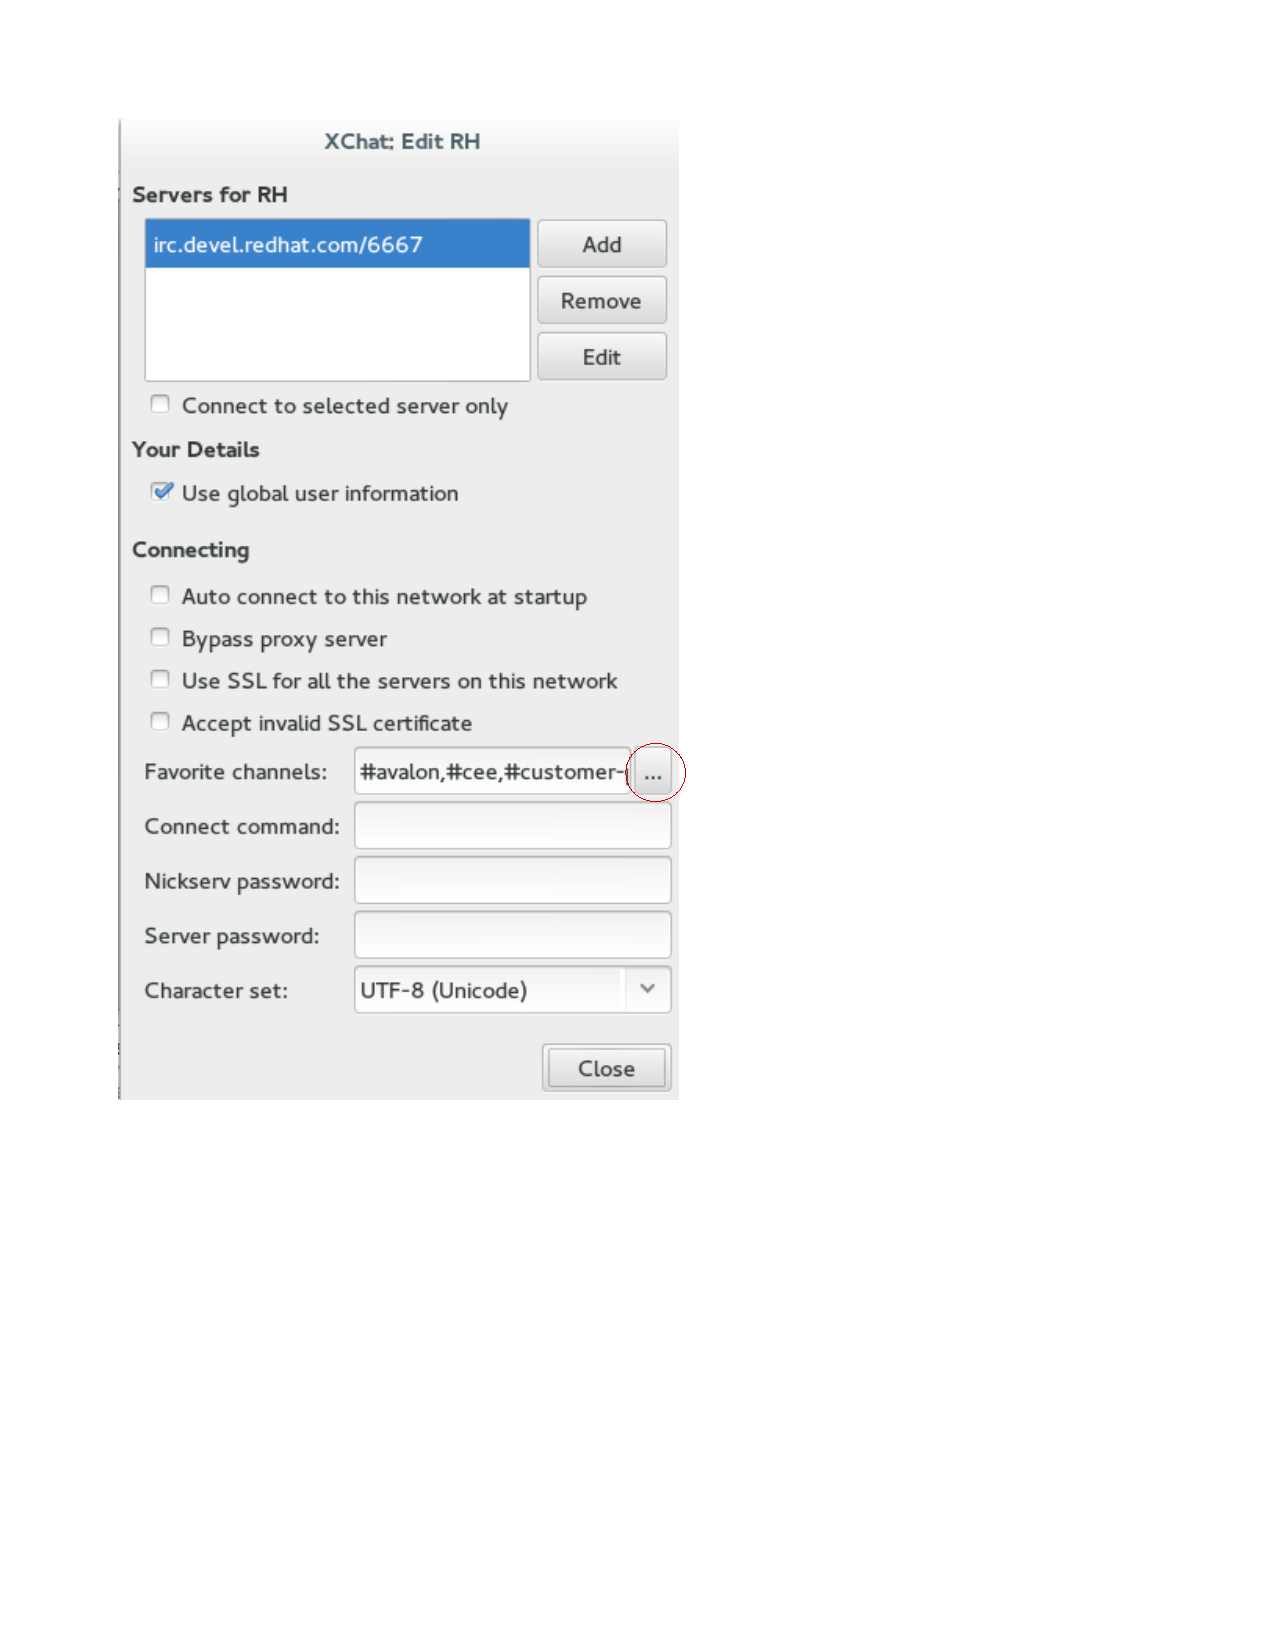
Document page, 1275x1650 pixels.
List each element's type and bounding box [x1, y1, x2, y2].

picture [118, 118, 679, 1100]
